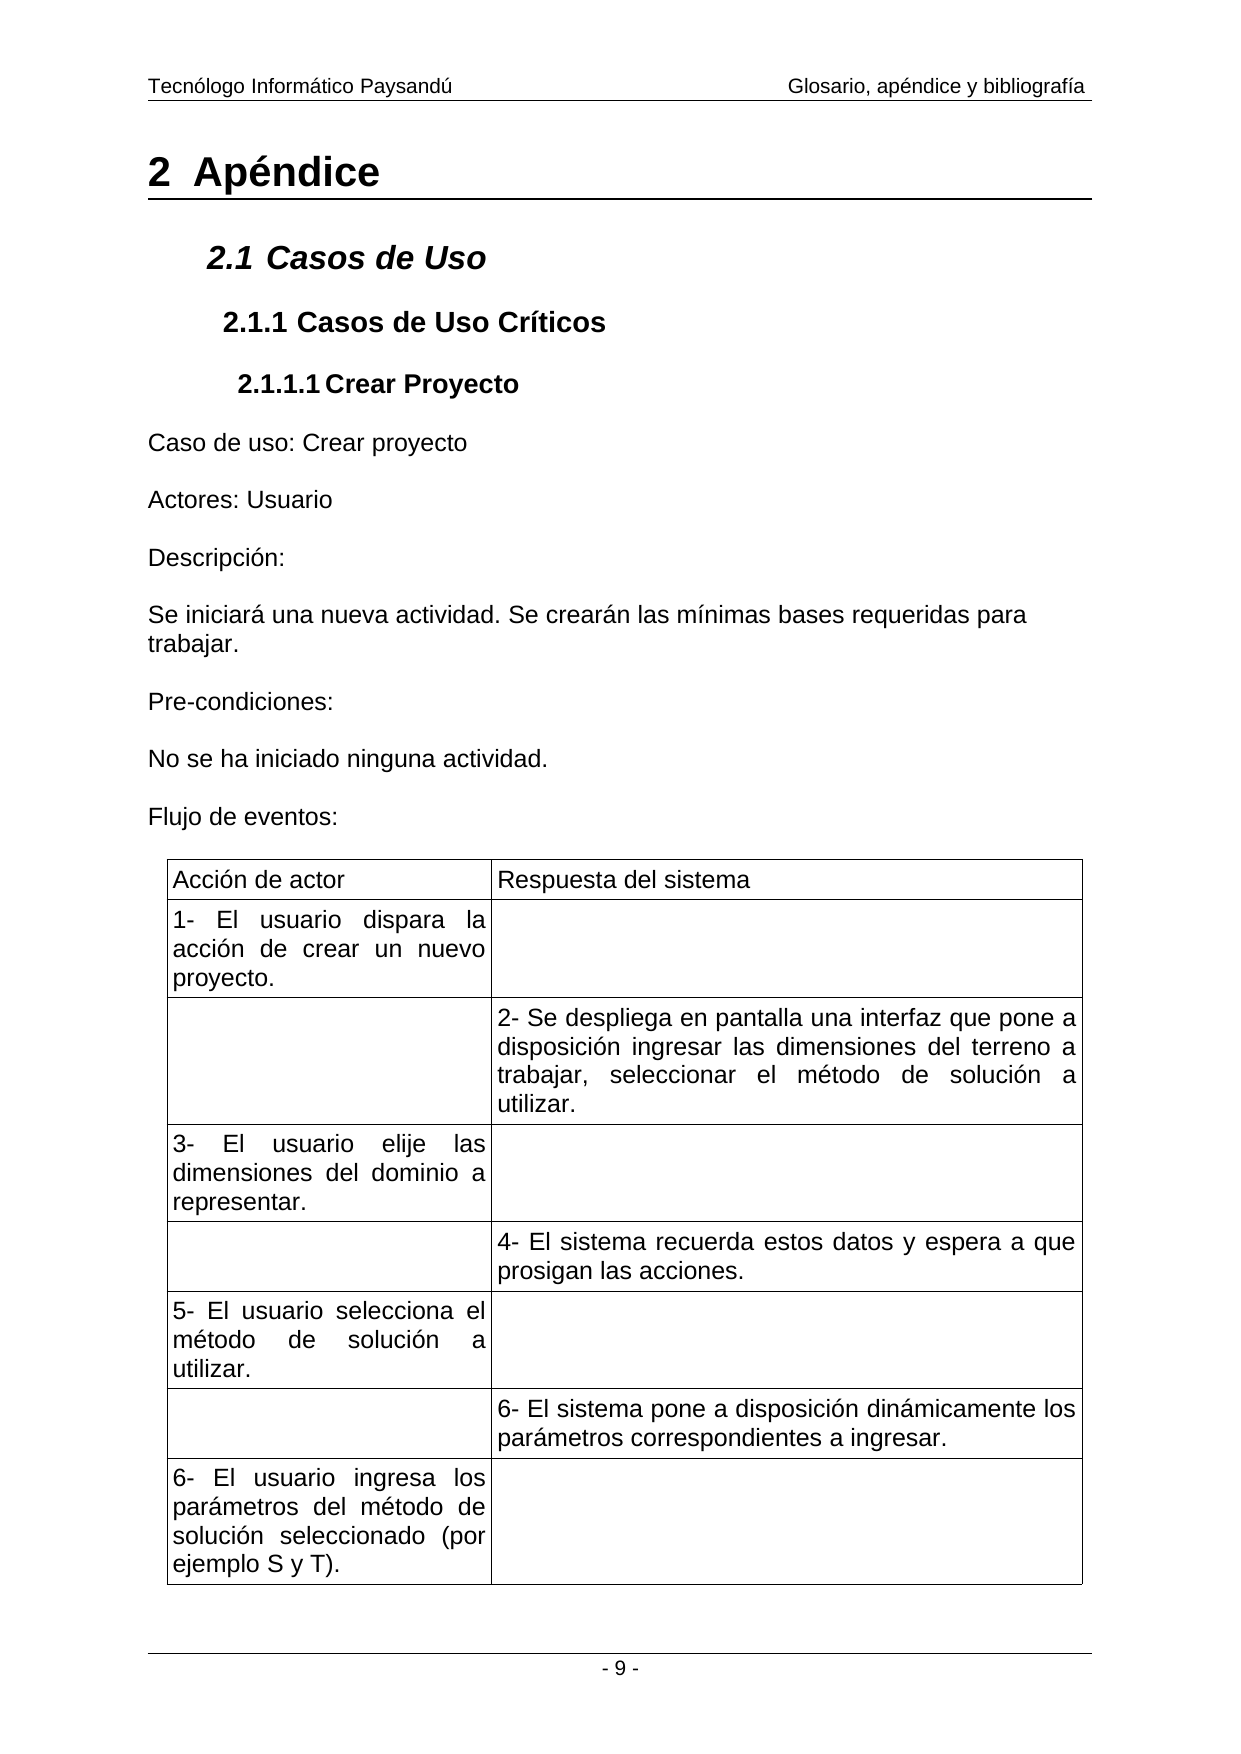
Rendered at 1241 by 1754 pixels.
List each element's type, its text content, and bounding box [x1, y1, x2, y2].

table_cell 5- El usuario selecciona el método de solución a utilizar. [168, 1292, 491, 1388]
table_cell 4- El sistema recuerda estos datos y espera a que prosigan las acciones. [492, 1222, 1082, 1291]
table_cell 6- El usuario ingresa los parámetros del método de solución seleccionado (por ejemplo S y T). [168, 1459, 491, 1584]
subtitle Casos de Uso [207, 238, 1092, 277]
table_header Acción de actor [168, 860, 491, 899]
table_cell [168, 1389, 491, 1457]
table_header Respuesta del sistema [492, 860, 1082, 899]
table_cell 2- Se despliega en pantalla una interfaz que pone a disposición ingresar las dimensiones del terreno a trabajar, seleccionar el método de solución a utilizar. [492, 998, 1082, 1124]
subtitle Apéndice [148, 148, 1092, 198]
subtitle Casos de Uso Críticos [223, 305, 1092, 339]
table_cell [492, 1292, 1082, 1388]
text Caso de uso: Crear proyecto Actores: Usuario Descripción: Se iniciará una nueva actividad. Se crearán las mínimas bases requeridas para trabajar. Pre-condiciones: No se ha iniciado ninguna actividad. Flujo de eventos: [148, 428, 1092, 830]
table_cell [492, 1459, 1082, 1584]
table_cell [168, 998, 491, 1124]
subtitle Crear Proyecto [237, 368, 1092, 399]
table_cell 1- El usuario dispara la acción de crear un nuevo proyecto. [168, 900, 491, 997]
table_cell 6- El sistema pone a disposición dinámicamente los parámetros correspondientes a ingresar. [492, 1389, 1082, 1457]
table_cell [492, 1125, 1082, 1221]
table_cell 3- El usuario elije las dimensiones del dominio a representar. [168, 1125, 491, 1221]
table_cell [492, 900, 1082, 997]
table_cell [168, 1222, 491, 1291]
